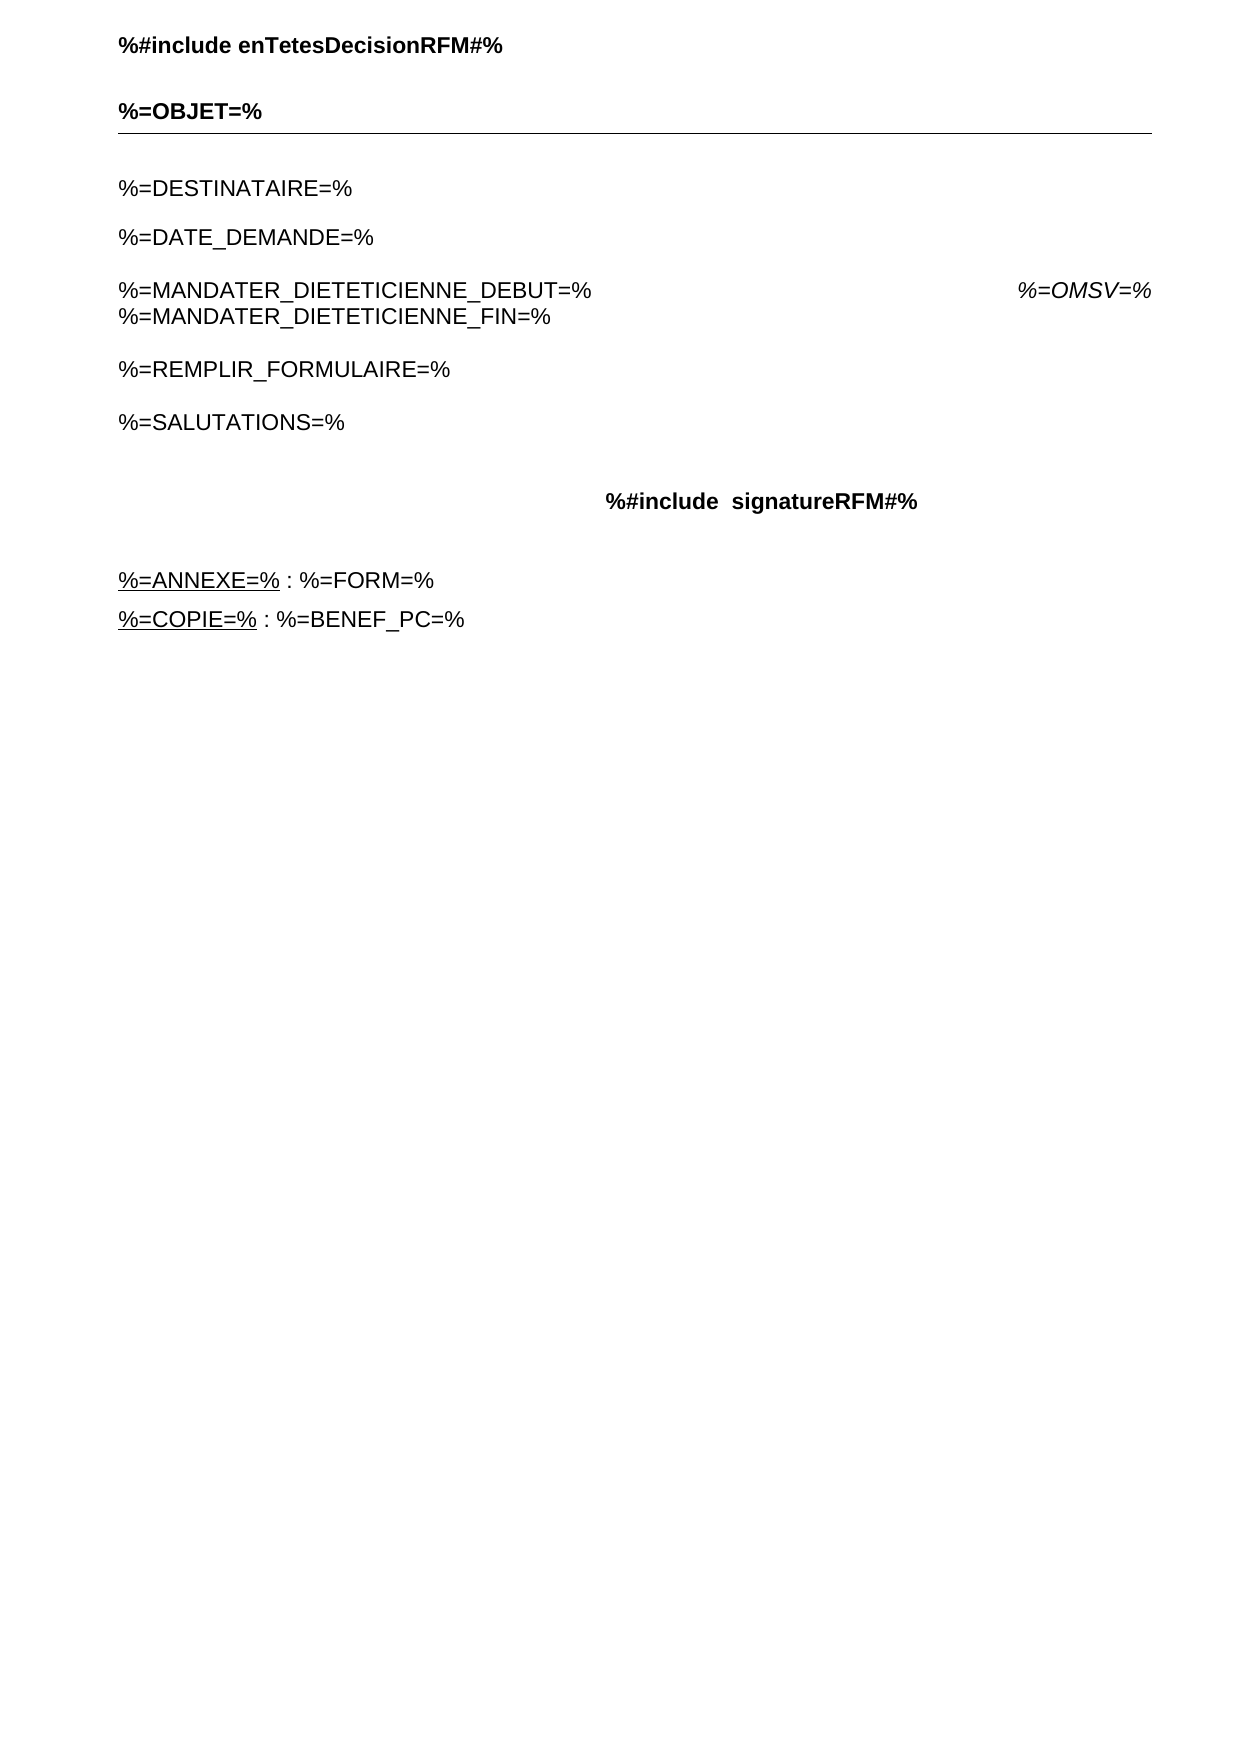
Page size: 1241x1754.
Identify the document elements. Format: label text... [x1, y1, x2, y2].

text %#include signatureRFM#% [118, 488, 1152, 514]
text %=DESTINATAIRE=% [118, 175, 1152, 201]
text %=OBJET=% [118, 98, 1152, 133]
text %=SALUTATIONS=% [118, 409, 1152, 435]
text %=ANNEXE=% : %=FORM=% [118, 567, 1152, 593]
text %=DATE_DEMANDE=% [118, 224, 1152, 251]
text %=MANDATER_DIETETICIENNE_DEBUT=% %=OMSV=% %=MANDATER_DIETETICIENNE_FIN=% [118, 277, 1152, 330]
text %=REMPLIR_FORMULAIRE=% [118, 356, 1152, 382]
text %#include enTetesDecisionRFM#% [118, 32, 1152, 59]
text %=COPIE=% : %=BENEF_PC=% [118, 606, 1152, 633]
